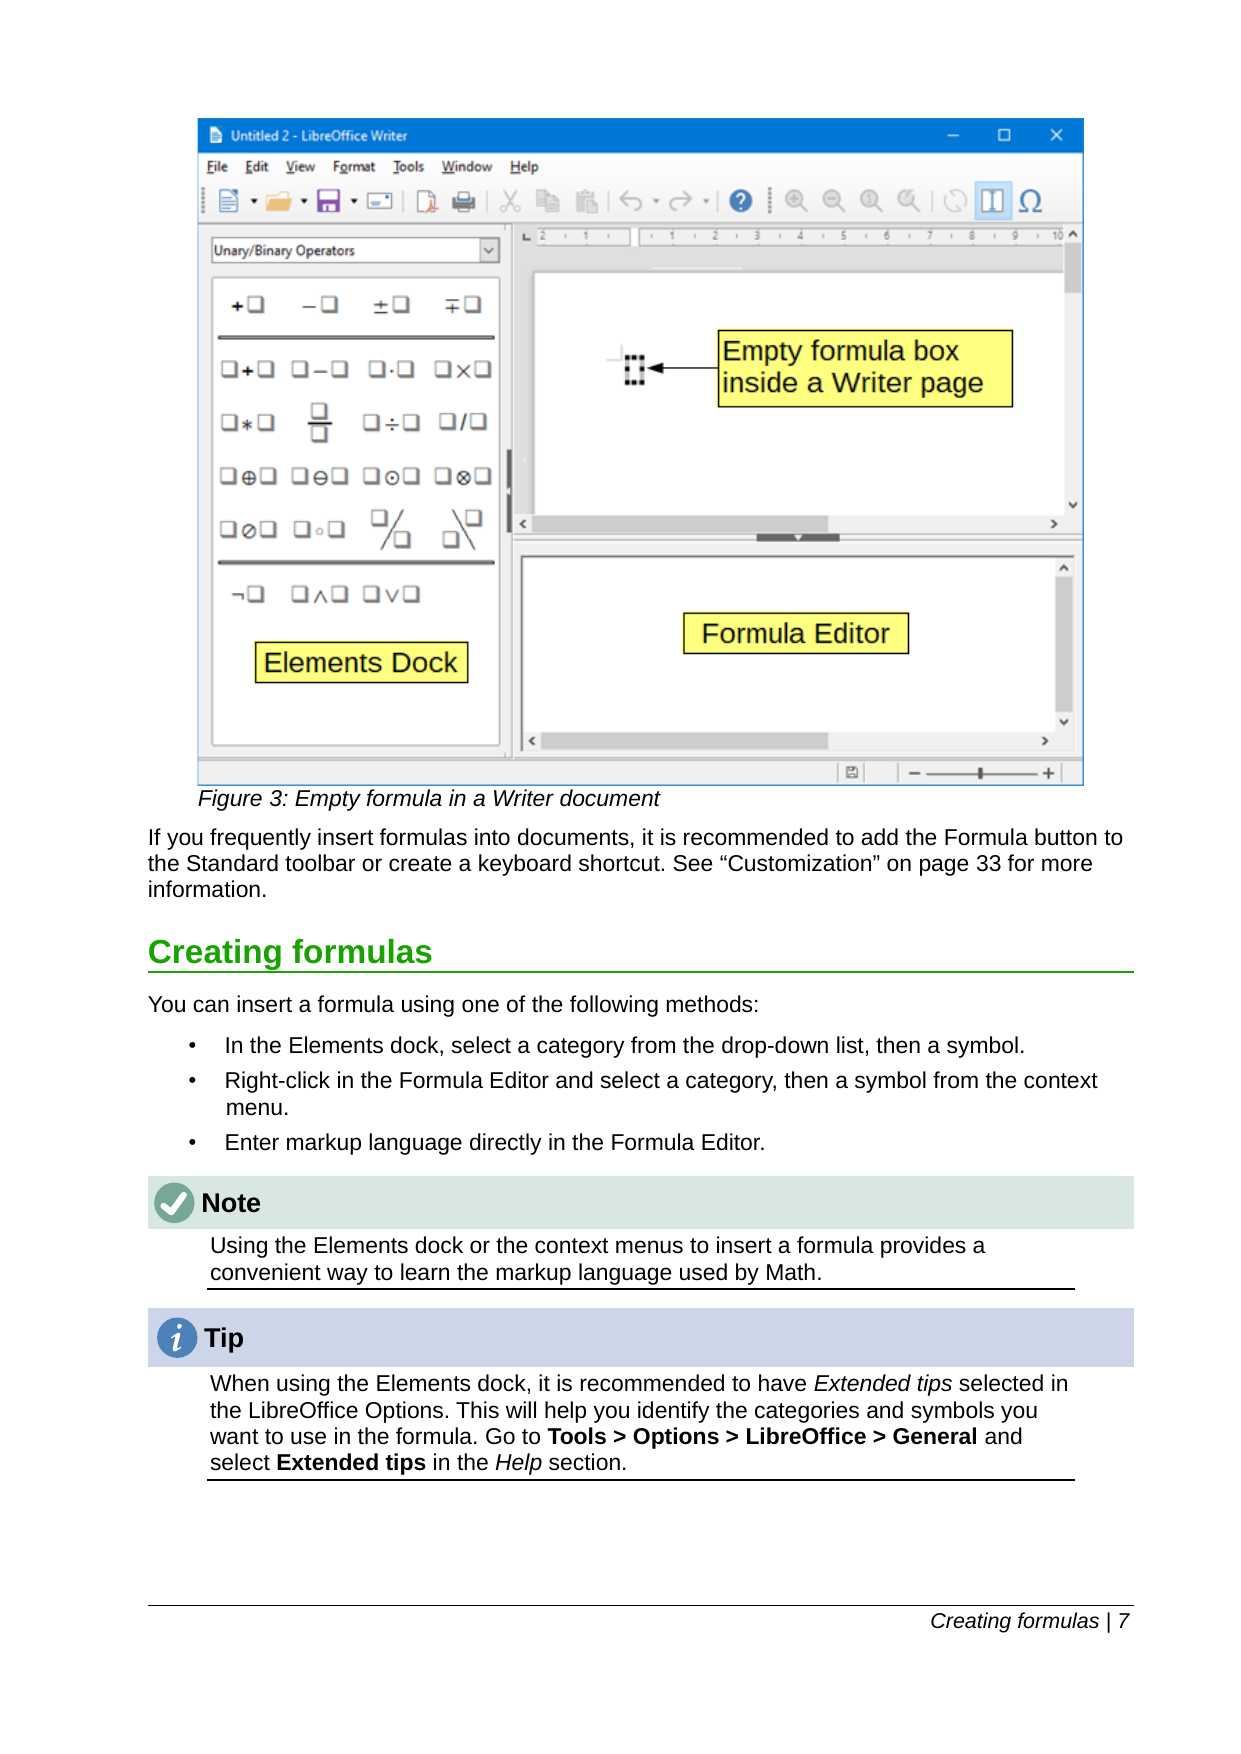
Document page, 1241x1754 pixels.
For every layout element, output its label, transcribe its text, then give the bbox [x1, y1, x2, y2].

subtitle Note [148, 1176, 1134, 1229]
text If you frequently insert formulas into documents, it is recommended to add the Formula button to the Standard toolbar or create a keyboard shortcut. See “Customization” on page 33 for more information. [148, 824, 1134, 903]
text Figure 3: Empty formula in a Writer document [198, 786, 1084, 812]
subtitle Creating formulas [148, 932, 1134, 971]
text You can insert a formula using one of the following methods: [148, 991, 1134, 1017]
subtitle Tip [148, 1308, 1134, 1367]
list Right-click in the Formula Editor and select a category, then a symbol from the context menu. [185, 1064, 1134, 1120]
list In the Elements dock, select a category from the drop-down list, then a symbol. [185, 1029, 1134, 1059]
text When using the Elements dock, it is recommended to have Extended tips selected in the LibreOffice Options. This will help you identify the categories and symbols you want to use in the formula. Go to Tools > Options > LibreOffice > General and select Extended tips in the Help section. [207, 1367, 1075, 1479]
picture [197, 118, 1084, 786]
list Enter markup language directly in the Formula Editor. [185, 1126, 1134, 1158]
text Using the Elements dock or the context menus to insert a formula provides a convenient way to learn the markup language used by Math. [207, 1229, 1075, 1288]
